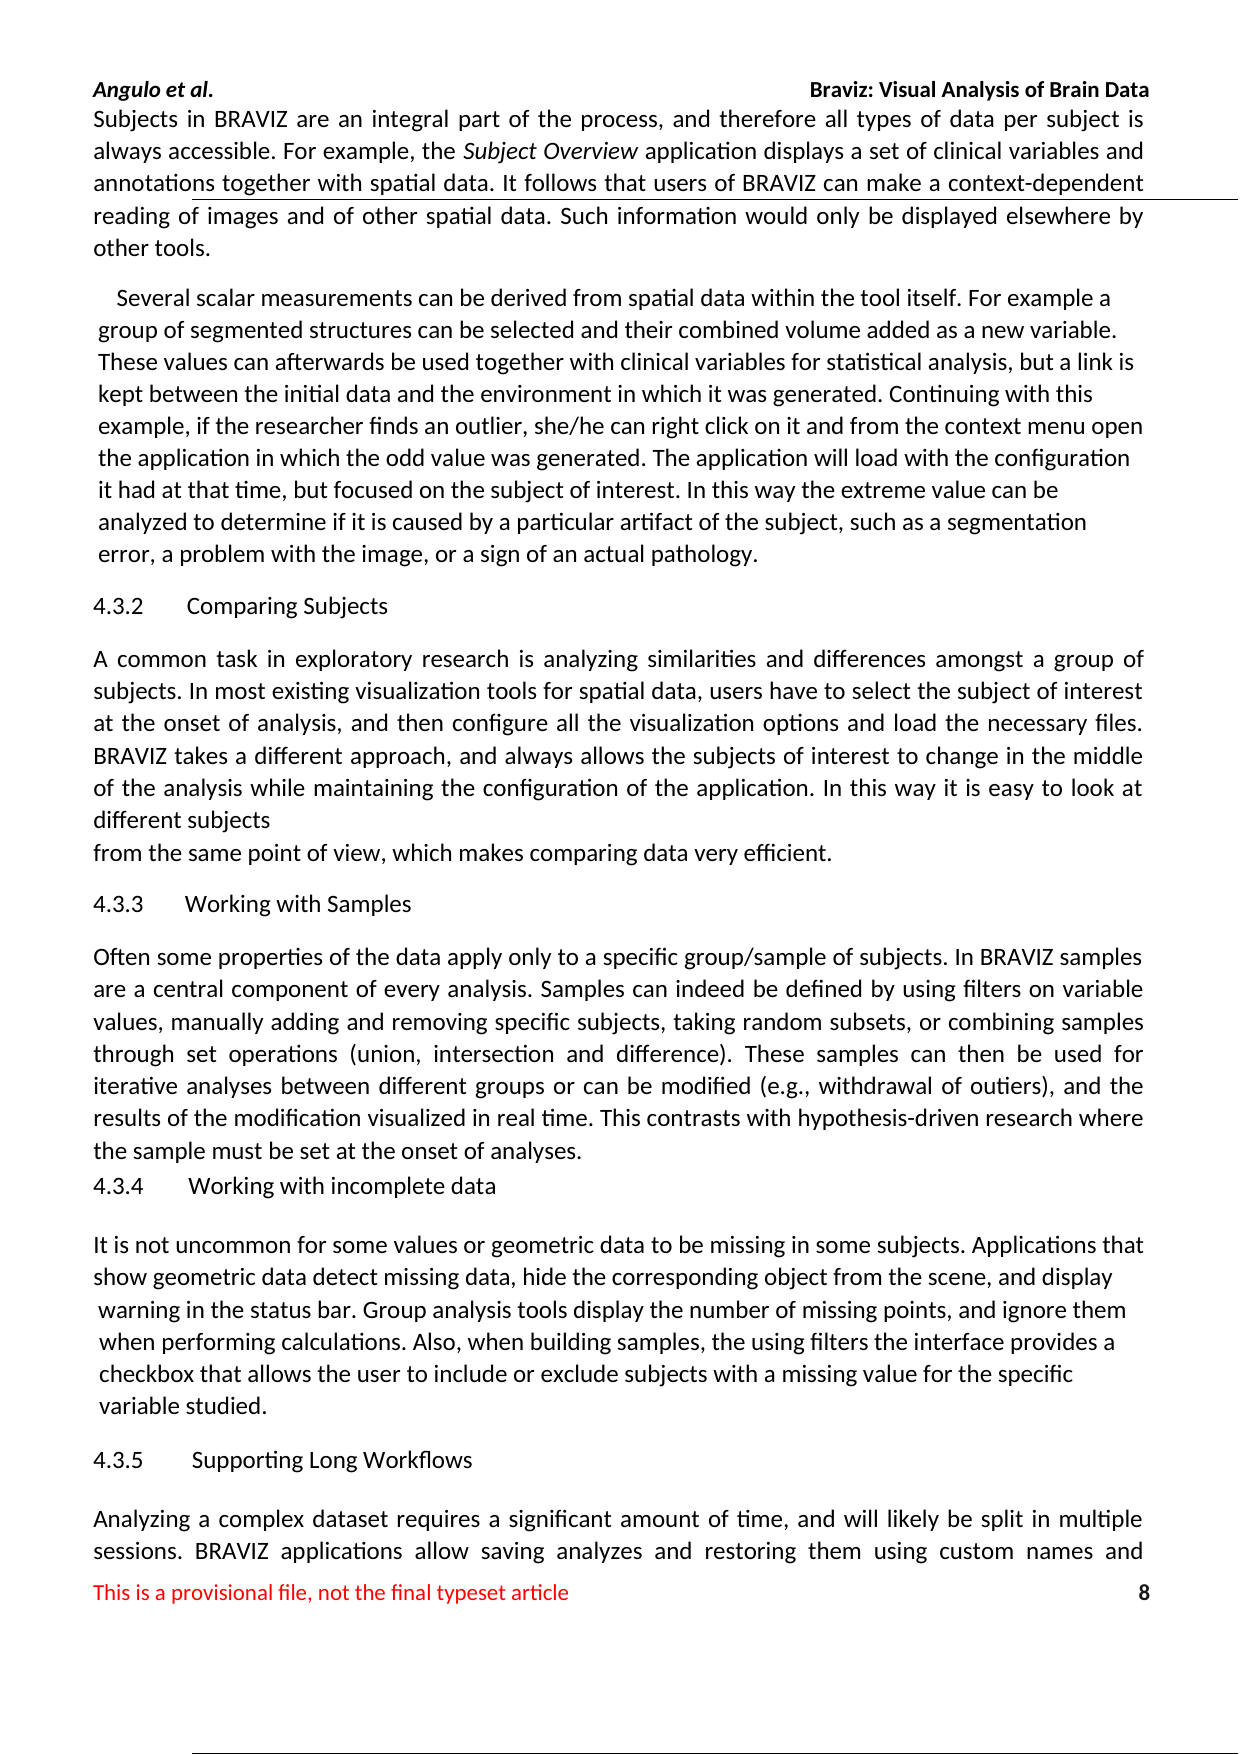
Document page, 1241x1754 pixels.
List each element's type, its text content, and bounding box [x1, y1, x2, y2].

text warning in the status bar. Group analysis tools display the number of missing points, and ignore them when performing calculations. Also, when building samples, the using filters the interface provides a checkbox that allows the user to include or exclude subjects with a missing value for the specific variable studied. [98, 1294, 1150, 1420]
text 4.3.4 Working with incomplete data [93, 1171, 1150, 1201]
text 4.3.5 Supporting Long Workflows [93, 1444, 1150, 1475]
text It is not uncommon for some values or geometric data to be missing in some subjects. Applications that show geometric data detect missing data, hide the corresponding object from the scene, and display [93, 1229, 1145, 1292]
text 4.3.3 Working with Samples [93, 888, 1150, 919]
text Analyzing a complex dataset requires a significant amount of time, and will likely be split in multiple sessions. BRAVIZ applications allow saving analyzes and restoring them using custom names and [93, 1503, 1145, 1566]
text Subjects in BRAVIZ are an integral part of the process, and therefore all types of data per subject is always accessible. For example, the Subject Overview application displays a set of clinical variables and annotations together with spatial data. It follows that users of BRAVIZ can make a context-dependent reading of images and of other spatial data. Such information would only be displayed elsewhere by other tools. [93, 103, 1145, 263]
text A common task in exploratory research is analyzing similarities and differences amongst a group of subjects. In most existing visualization tools for spatial data, users have to select the subject of interest at the onset of analysis, and then configure all the visualization options and load the necessary files. BRAVIZ takes a different approach, and always allows the subjects of interest to change in the middle of the analysis while maintaining the configuration of the application. In this way it is easy to look at different subjects [93, 643, 1145, 835]
text Often some properties of the data apply only to a specific group/sample of subjects. In BRAVIZ samples are a central component of every analysis. Samples can indeed be defined by using filters on variable values, manually adding and removing specific subjects, taking random subsets, or combining samples through set operations (union, intersection and difference). These samples can then be used for iterative analyses between different groups or can be modified (e.g., withdrawal of outiers), and the results of the modification visualized in real time. This contrasts with hypothesis-driven research where the sample must be set at the onset of analyses. [93, 941, 1145, 1165]
text 4.3.2 Comparing Subjects [93, 590, 1150, 621]
text from the same point of view, which makes comparing data very efficient. [93, 837, 1145, 867]
text Several scalar measurements can be derived from spatial data within the tool itself. For example a group of segmented structures can be selected and their combined volume added as a new variable. These values can afterwards be used together with clinical variables for statistical analysis, but a link is kept between the initial data and the environment in which it was generated. Continuing with this example, if the researcher finds an outlier, she/he can right click on it and from the context menu open the application in which the odd value was generated. The application will load with the configuration it had at that time, but focused on the subject of interest. In this way the extreme value can be analyzed to determine if it is caused by a particular artifact of the subject, such as a segmentation error, a problem with the image, or a sign of an actual pathology. [98, 283, 1150, 569]
